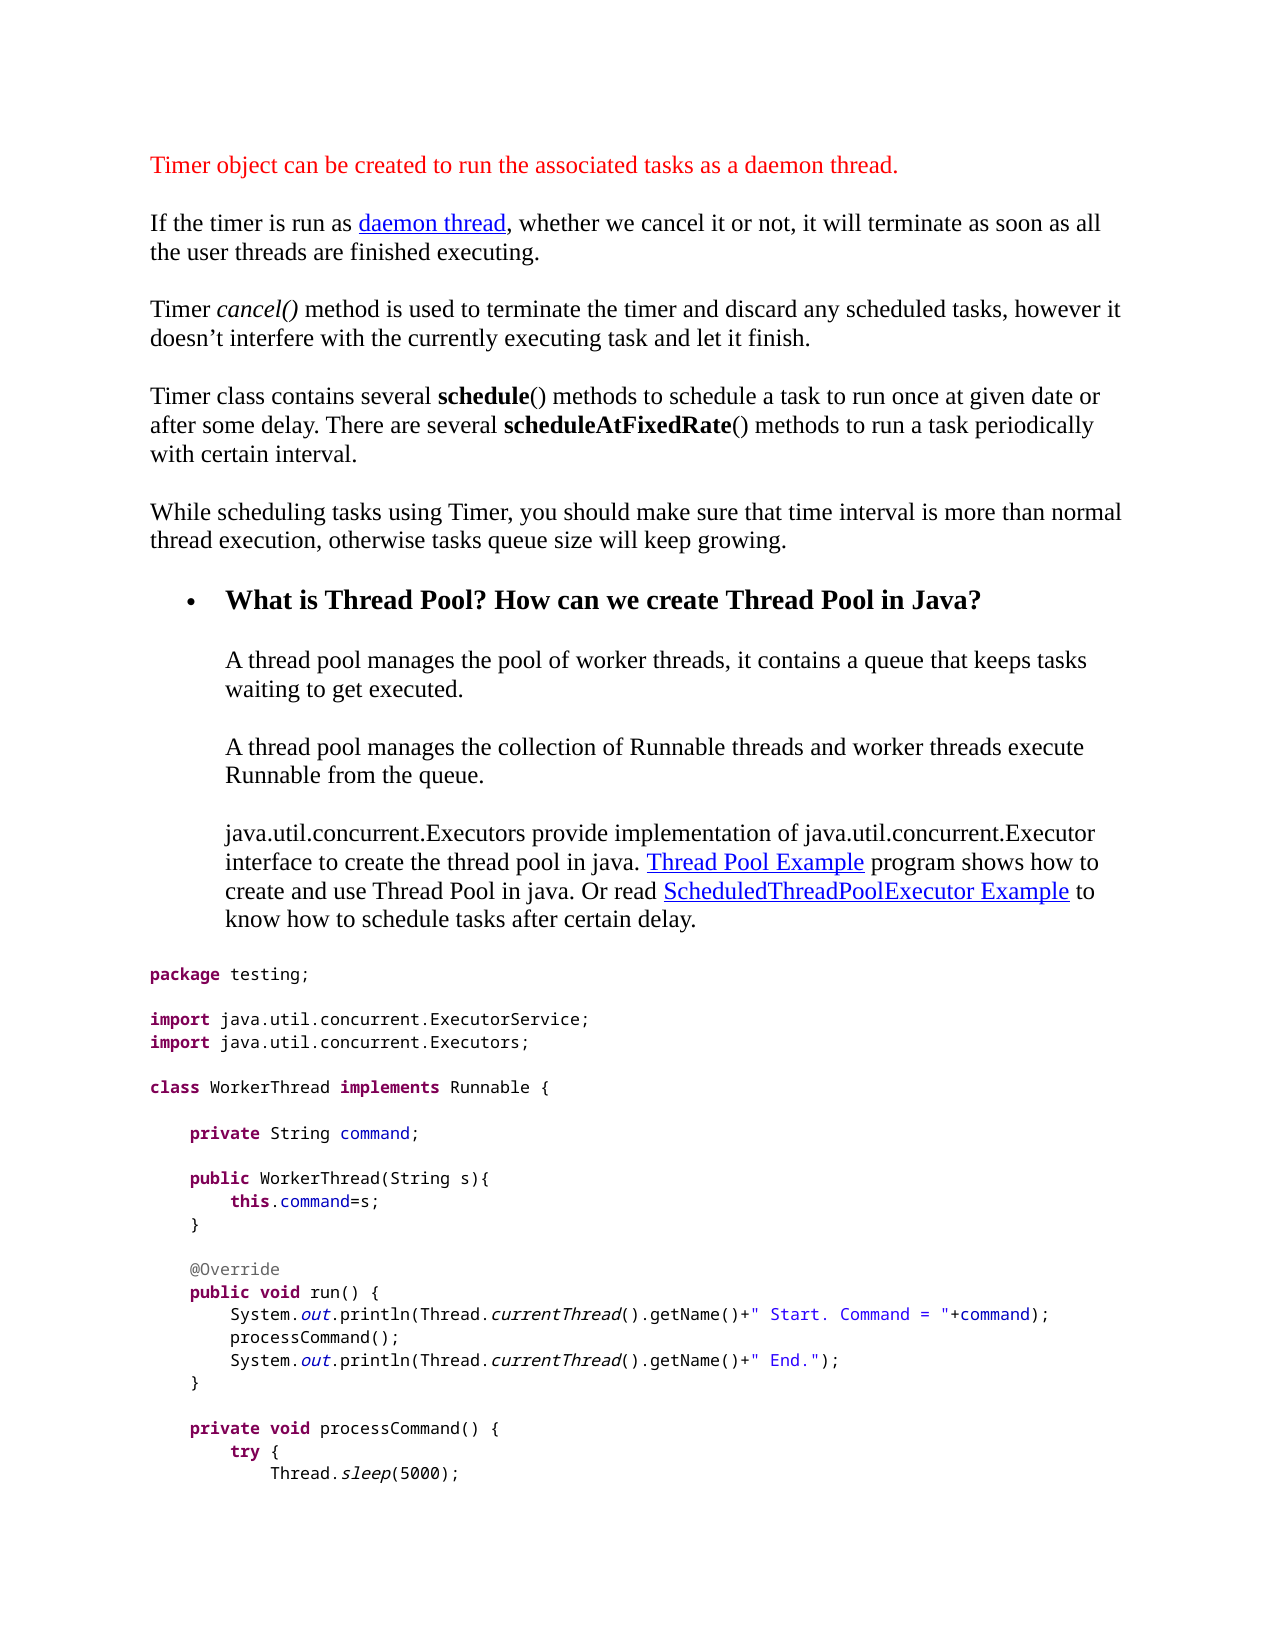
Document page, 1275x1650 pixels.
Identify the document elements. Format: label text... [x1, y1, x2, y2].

text A thread pool manages the pool of worker threads, it contains a queue that keeps tasks waiting to get executed. [225, 645, 1125, 702]
text import java.util.concurrent.ExecutorService; [150, 1008, 1125, 1031]
text try { [150, 1439, 1125, 1462]
text private void processCommand() { [150, 1417, 1125, 1439]
text this.command=s; [150, 1189, 1125, 1212]
text Timer cancel() method is used to terminate the timer and discard any scheduled tasks, however it doesn’t interfere with the currently executing task and let it finish. [150, 294, 1125, 352]
text @Override [150, 1258, 1125, 1280]
text System.out.println(Thread.currentThread().getName()+" End."); [150, 1348, 1125, 1371]
text public void run() { [150, 1280, 1125, 1303]
text package testing; [150, 962, 1125, 985]
text Timer class contains several schedule() methods to schedule a task to run once at given date or after some delay. There are several scheduleAtFixedRate() methods to run a task periodically with certain interval. [150, 381, 1125, 467]
subtitle What is Thread Pool? How can we create Thread Pool in Java? [187, 583, 1125, 616]
text processCommand(); [150, 1326, 1125, 1348]
text private String command; [150, 1121, 1125, 1144]
text } [150, 1371, 1125, 1394]
text Timer object can be created to run the associated tasks as a daemon thread. [150, 150, 1125, 179]
text public WorkerThread(String s){ [150, 1167, 1125, 1189]
text class WorkerThread implements Runnable { [150, 1076, 1125, 1099]
text import java.util.concurrent.Executors; [150, 1031, 1125, 1053]
text Thread.sleep(5000); [150, 1462, 1125, 1485]
text While scheduling tasks using Timer, you should make sure that time interval is more than normal thread execution, otherwise tasks queue size will keep growing. [150, 497, 1125, 554]
text System.out.println(Thread.currentThread().getName()+" Start. Command = "+command); [150, 1303, 1125, 1326]
text } [150, 1212, 1125, 1235]
text A thread pool manages the collection of Runnable threads and worker threads execute Runnable from the queue. [225, 732, 1125, 789]
text If the timer is run as daemon thread, whether we cancel it or not, it will terminate as soon as all the user threads are finished executing. [150, 208, 1125, 265]
text java.util.concurrent.Executors provide implementation of java.util.concurrent.Executor interface to create the thread pool in java. Thread Pool Example program shows how to create and use Thread Pool in java. Or read ScheduledThreadPoolExecutor Example to know how to schedule tasks after certain delay. [225, 818, 1125, 933]
